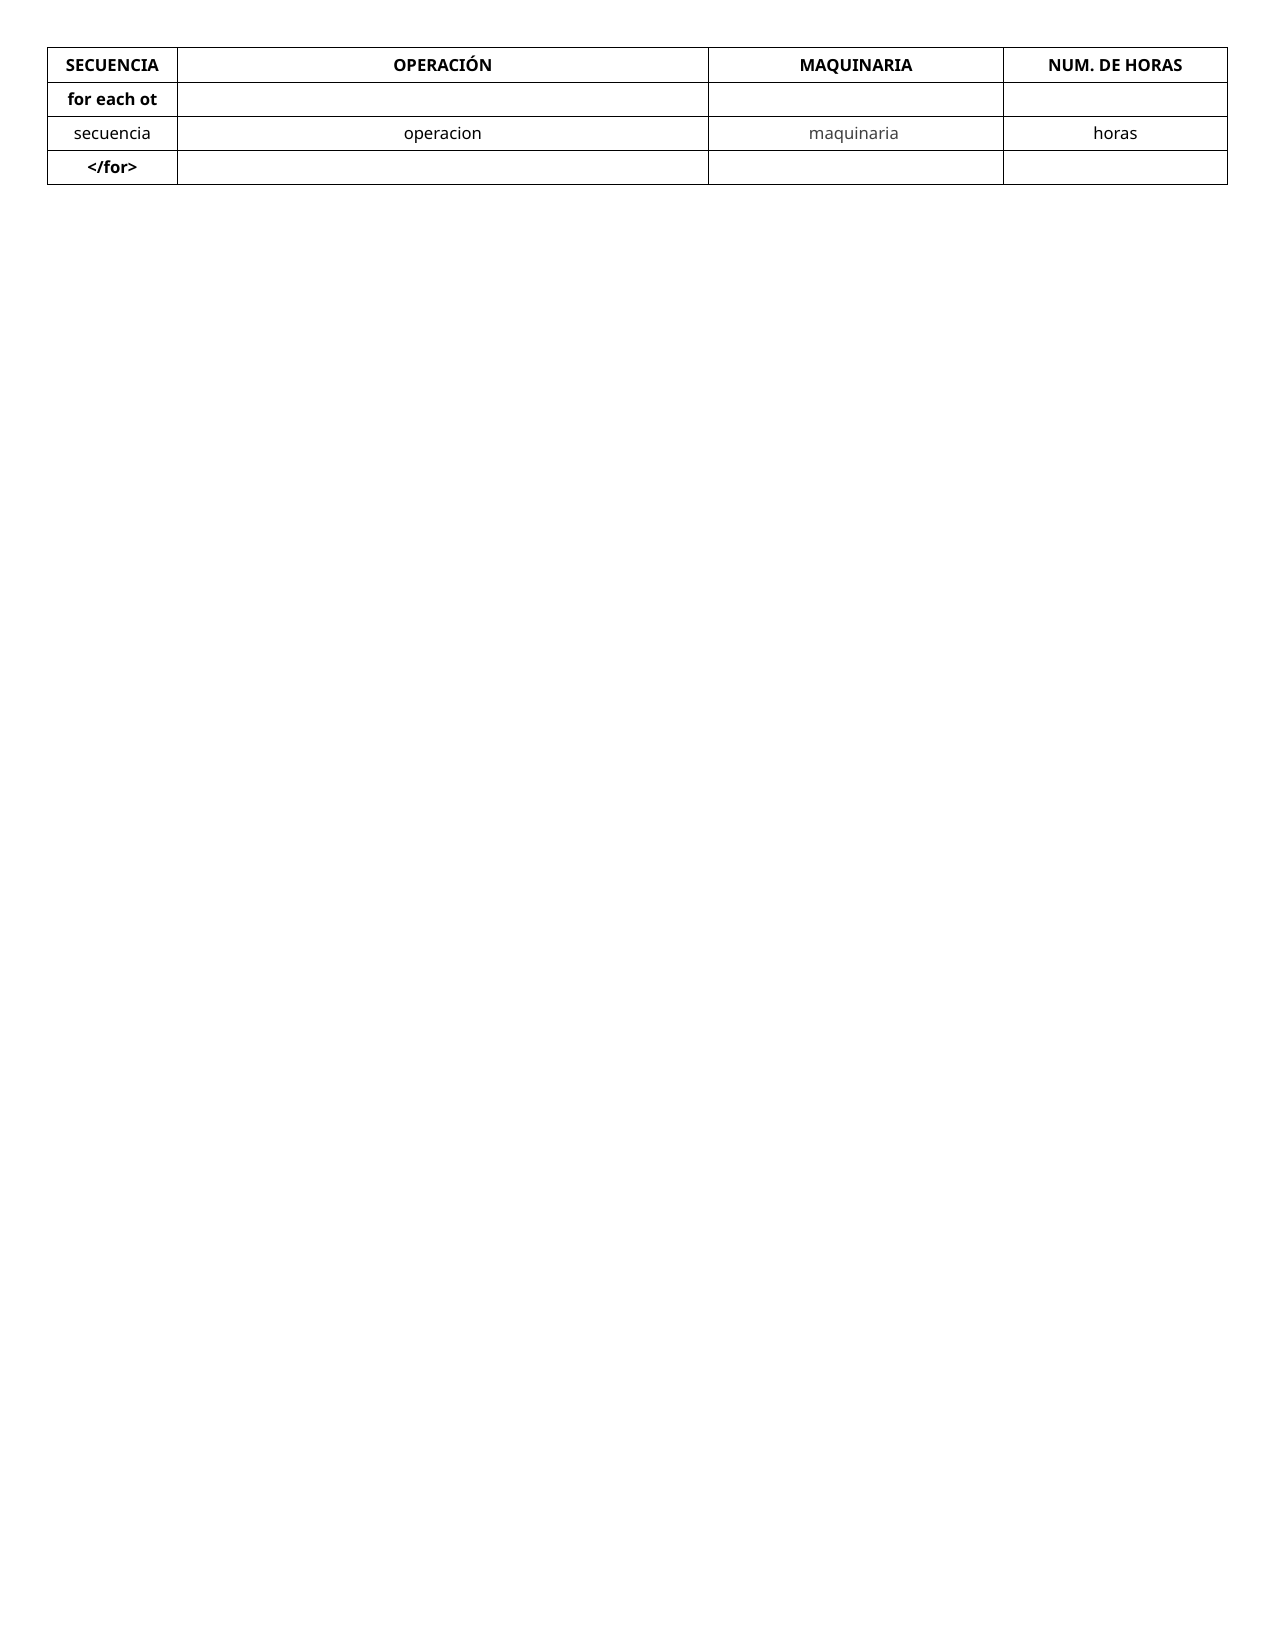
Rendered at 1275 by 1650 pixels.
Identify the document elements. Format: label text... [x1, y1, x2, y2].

table_header MAQUINARIA [709, 48, 1003, 82]
table_cell [178, 151, 708, 184]
table_cell horas [1004, 117, 1227, 150]
table_header OPERACIÓN [178, 48, 708, 82]
table_header SECUENCIA [48, 48, 177, 82]
table_cell for each ot [48, 83, 177, 116]
table_cell [1004, 83, 1227, 116]
table_header NUM. DE HORAS [1004, 48, 1227, 82]
table_cell [709, 151, 1003, 184]
table_cell secuencia [48, 117, 177, 150]
table_cell </for> [48, 151, 177, 184]
table_cell maquinaria [709, 117, 1003, 150]
table_cell [178, 83, 708, 116]
table_cell [709, 83, 1003, 116]
table_cell operacion [178, 117, 708, 150]
table_cell [1004, 151, 1227, 184]
